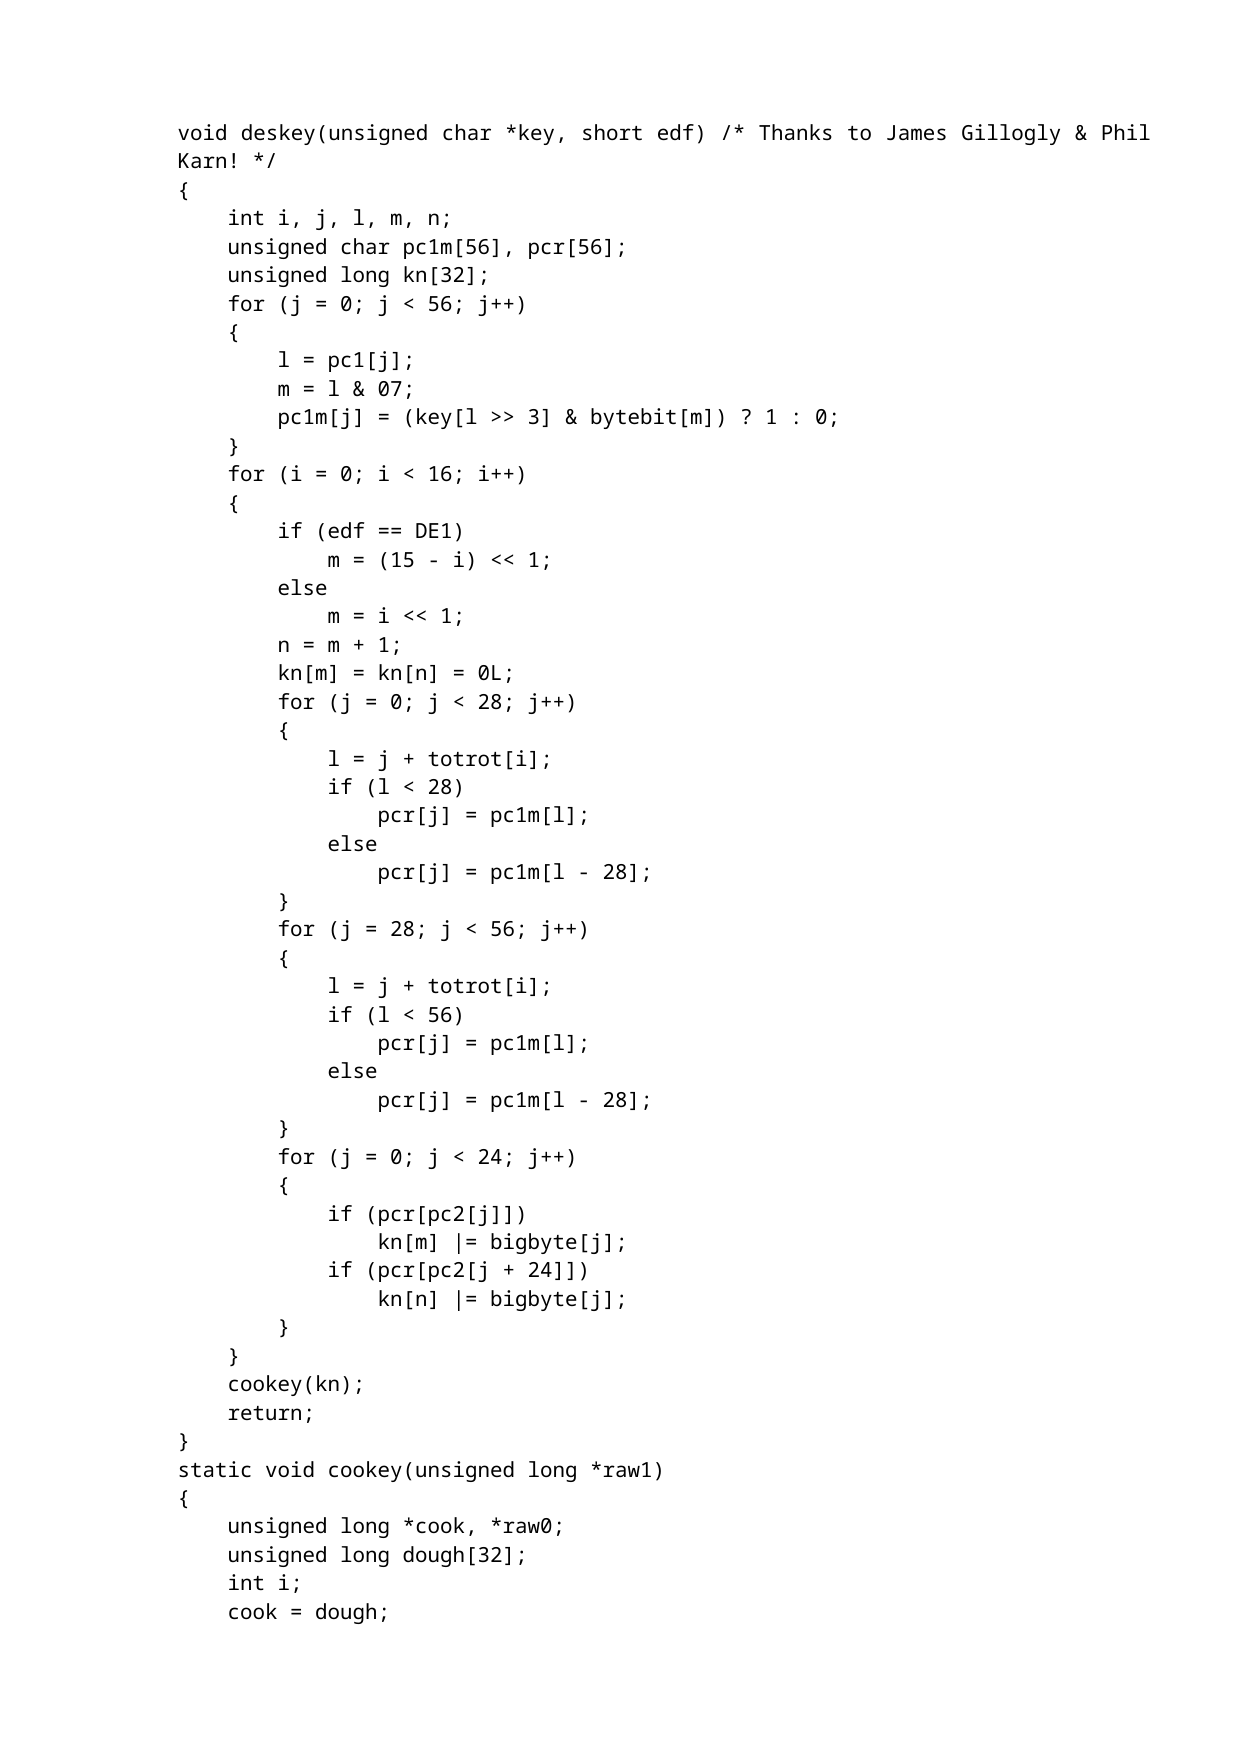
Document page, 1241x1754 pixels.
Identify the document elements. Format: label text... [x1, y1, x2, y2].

text pc1m[j] = (key[l >> 3] & bytebit[m]) ? 1 : 0; [177, 402, 1152, 431]
text } [177, 886, 1152, 914]
text { [177, 1170, 1152, 1199]
text pcr[j] = pc1m[l]; [177, 1028, 1152, 1057]
text for (j = 0; j < 56; j++) [177, 289, 1152, 317]
text } [177, 1426, 1152, 1455]
text else [177, 573, 1152, 602]
text kn[m] = kn[n] = 0L; [177, 658, 1152, 687]
text n = m + 1; [177, 630, 1152, 658]
text { [177, 715, 1152, 744]
text l = pc1[j]; [177, 346, 1152, 374]
text return; [177, 1398, 1152, 1426]
text for (i = 0; i < 16; i++) [177, 459, 1152, 488]
text if (edf == DE1) [177, 516, 1152, 545]
text l = j + totrot[i]; [177, 971, 1152, 1000]
text cook = dough; [177, 1597, 1152, 1625]
text { [177, 488, 1152, 516]
text { [177, 317, 1152, 346]
text { [177, 943, 1152, 971]
text for (j = 28; j < 56; j++) [177, 914, 1152, 943]
text } [177, 1341, 1152, 1369]
text unsigned long dough[32]; [177, 1540, 1152, 1568]
text int i; [177, 1568, 1152, 1597]
text if (l < 28) [177, 772, 1152, 801]
text int i, j, l, m, n; [177, 203, 1152, 232]
text if (l < 56) [177, 1000, 1152, 1028]
text } [177, 431, 1152, 459]
text cookey(kn); [177, 1369, 1152, 1398]
text l = j + totrot[i]; [177, 744, 1152, 772]
text kn[n] |= bigbyte[j]; [177, 1284, 1152, 1312]
text m = l & 07; [177, 374, 1152, 402]
text } [177, 1113, 1152, 1142]
text pcr[j] = pc1m[l]; [177, 801, 1152, 829]
text { [177, 175, 1152, 203]
text for (j = 0; j < 28; j++) [177, 687, 1152, 715]
text pcr[j] = pc1m[l - 28]; [177, 1085, 1152, 1113]
text kn[m] |= bigbyte[j]; [177, 1227, 1152, 1256]
text else [177, 829, 1152, 857]
text else [177, 1057, 1152, 1085]
text static void cookey(unsigned long *raw1) [177, 1455, 1152, 1483]
text m = (15 - i) << 1; [177, 545, 1152, 573]
text void deskey(unsigned char *key, short edf) /* Thanks to James Gillogly & Phil Karn! */ [177, 118, 1152, 175]
text { [177, 1483, 1152, 1512]
text unsigned char pc1m[56], pcr[56]; [177, 232, 1152, 260]
text for (j = 0; j < 24; j++) [177, 1142, 1152, 1170]
text } [177, 1312, 1152, 1341]
text unsigned long *cook, *raw0; [177, 1512, 1152, 1540]
text unsigned long kn[32]; [177, 260, 1152, 289]
text m = i << 1; [177, 602, 1152, 630]
text pcr[j] = pc1m[l - 28]; [177, 857, 1152, 886]
text if (pcr[pc2[j]]) [177, 1199, 1152, 1227]
text if (pcr[pc2[j + 24]]) [177, 1256, 1152, 1284]
